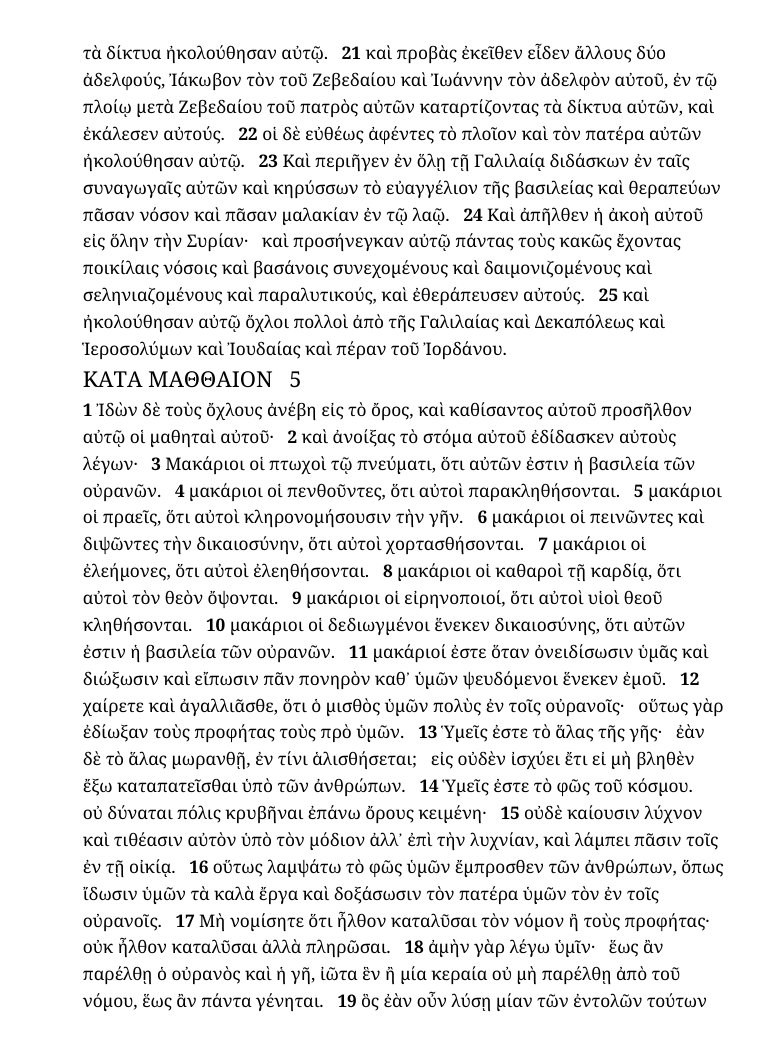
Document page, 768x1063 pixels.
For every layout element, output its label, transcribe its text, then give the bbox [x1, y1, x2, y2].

text 1 Ἰδὼν δὲ τοὺς ὄχλους ἀνέβη εἰς τὸ ὄρος, καὶ καθίσαντος αὐτοῦ προσῆλθον αὐτῷ οἱ μαθηταὶ αὐτοῦ· 2 καὶ ἀνοίξας τὸ στόμα αὐτοῦ ἐδίδασκεν αὐτοὺς λέγων· 3 Μακάριοι οἱ πτωχοὶ τῷ πνεύματι, ὅτι αὐτῶν ἐστιν ἡ βασιλεία τῶν οὐρανῶν. 4 μακάριοι οἱ πενθοῦντες, ὅτι αὐτοὶ παρακληθήσονται. 5 μακάριοι οἱ πραεῖς, ὅτι αὐτοὶ κληρονομήσουσιν τὴν γῆν. 6 μακάριοι οἱ πεινῶντες καὶ διψῶντες τὴν δικαιοσύνην, ὅτι αὐτοὶ χορτασθήσονται. 7 μακάριοι οἱ ἐλεήμονες, ὅτι αὐτοὶ ἐλεηθήσονται. 8 μακάριοι οἱ καθαροὶ τῇ καρδίᾳ, ὅτι αὐτοὶ τὸν θεὸν ὄψονται. 9 μακάριοι οἱ εἰρηνοποιοί, ὅτι αὐτοὶ υἱοὶ θεοῦ κληθήσονται. 10 μακάριοι οἱ δεδιωγμένοι ἕνεκεν δικαιοσύνης, ὅτι αὐτῶν ἐστιν ἡ βασιλεία τῶν οὐρανῶν. 11 μακάριοί ἐστε ὅταν ὀνειδίσωσιν ὑμᾶς καὶ διώξωσιν καὶ εἴπωσιν πᾶν πονηρὸν καθ᾽ ὑμῶν ψευδόμενοι ἕνεκεν ἐμοῦ. 12 χαίρετε καὶ ἀγαλλιᾶσθε, ὅτι ὁ μισθὸς ὑμῶν πολὺς ἐν τοῖς οὐρανοῖς· οὕτως γὰρ ἐδίωξαν τοὺς προφήτας τοὺς πρὸ ὑμῶν. 13 Ὑμεῖς ἐστε τὸ ἅλας τῆς γῆς· ἐὰν δὲ τὸ ἅλας μωρανθῇ, ἐν τίνι ἁλισθήσεται; εἰς οὐδὲν ἰσχύει ἔτι εἰ μὴ βληθὲν ἔξω καταπατεῖσθαι ὑπὸ τῶν ἀνθρώπων. 14 Ὑμεῖς ἐστε τὸ φῶς τοῦ κόσμου. οὐ δύναται πόλις κρυβῆναι ἐπάνω ὄρους κειμένη· 15 οὐδὲ καίουσιν λύχνον καὶ τιθέασιν αὐτὸν ὑπὸ τὸν μόδιον ἀλλ᾽ ἐπὶ τὴν λυχνίαν, καὶ λάμπει πᾶσιν τοῖς ἐν τῇ οἰκίᾳ. 16 οὕτως λαμψάτω τὸ φῶς ὑμῶν ἔμπροσθεν τῶν ἀνθρώπων, ὅπως ἴδωσιν ὑμῶν τὰ καλὰ ἔργα καὶ δοξάσωσιν τὸν πατέρα ὑμῶν τὸν ἐν τοῖς οὐρανοῖς. 17 Μὴ νομίσητε ὅτι ἦλθον καταλῦσαι τὸν νόμον ἢ τοὺς προφήτας· οὐκ ἦλθον καταλῦσαι ἀλλὰ πληρῶσαι. 18 ἀμὴν γὰρ λέγω ὑμῖν· ἕως ἂν παρέλθῃ ὁ οὐρανὸς καὶ ἡ γῆ, ἰῶτα ἓν ἢ μία κεραία οὐ μὴ παρέλθῃ ἀπὸ τοῦ νόμου, ἕως ἂν πάντα γένηται. 19 ὃς ἐὰν οὖν λύσῃ μίαν τῶν ἐντολῶν τούτων [83, 398, 726, 1013]
text ΚΑΤΑ ΜΑΘΘΑΙΟΝ 5 [83, 364, 726, 394]
text τὰ δίκτυα ἠκολούθησαν αὐτῷ. 21 καὶ προβὰς ἐκεῖθεν εἶδεν ἄλλους δύο ἀδελφούς, Ἰάκωβον τὸν τοῦ Ζεβεδαίου καὶ Ἰωάννην τὸν ἀδελφὸν αὐτοῦ, ἐν τῷ πλοίῳ μετὰ Ζεβεδαίου τοῦ πατρὸς αὐτῶν καταρτίζοντας τὰ δίκτυα αὐτῶν, καὶ ἐκάλεσεν αὐτούς. 22 οἱ δὲ εὐθέως ἀφέντες τὸ πλοῖον καὶ τὸν πατέρα αὐτῶν ἠκολούθησαν αὐτῷ. 23 Καὶ περιῆγεν ἐν ὅλῃ τῇ Γαλιλαίᾳ διδάσκων ἐν ταῖς συναγωγαῖς αὐτῶν καὶ κηρύσσων τὸ εὐαγγέλιον τῆς βασιλείας καὶ θεραπεύων πᾶσαν νόσον καὶ πᾶσαν μαλακίαν ἐν τῷ λαῷ. 24 Καὶ ἀπῆλθεν ἡ ἀκοὴ αὐτοῦ εἰς ὅλην τὴν Συρίαν· καὶ προσήνεγκαν αὐτῷ πάντας τοὺς κακῶς ἔχοντας ποικίλαις νόσοις καὶ βασάνοις συνεχομένους καὶ δαιμονιζομένους καὶ σεληνιαζομένους καὶ παραλυτικούς, καὶ ἐθεράπευσεν αὐτούς. 25 καὶ ἠκολούθησαν αὐτῷ ὄχλοι πολλοὶ ἀπὸ τῆς Γαλιλαίας καὶ Δεκαπόλεως καὶ Ἱεροσολύμων καὶ Ἰουδαίας καὶ πέραν τοῦ Ἰορδάνου. [83, 41, 726, 360]
